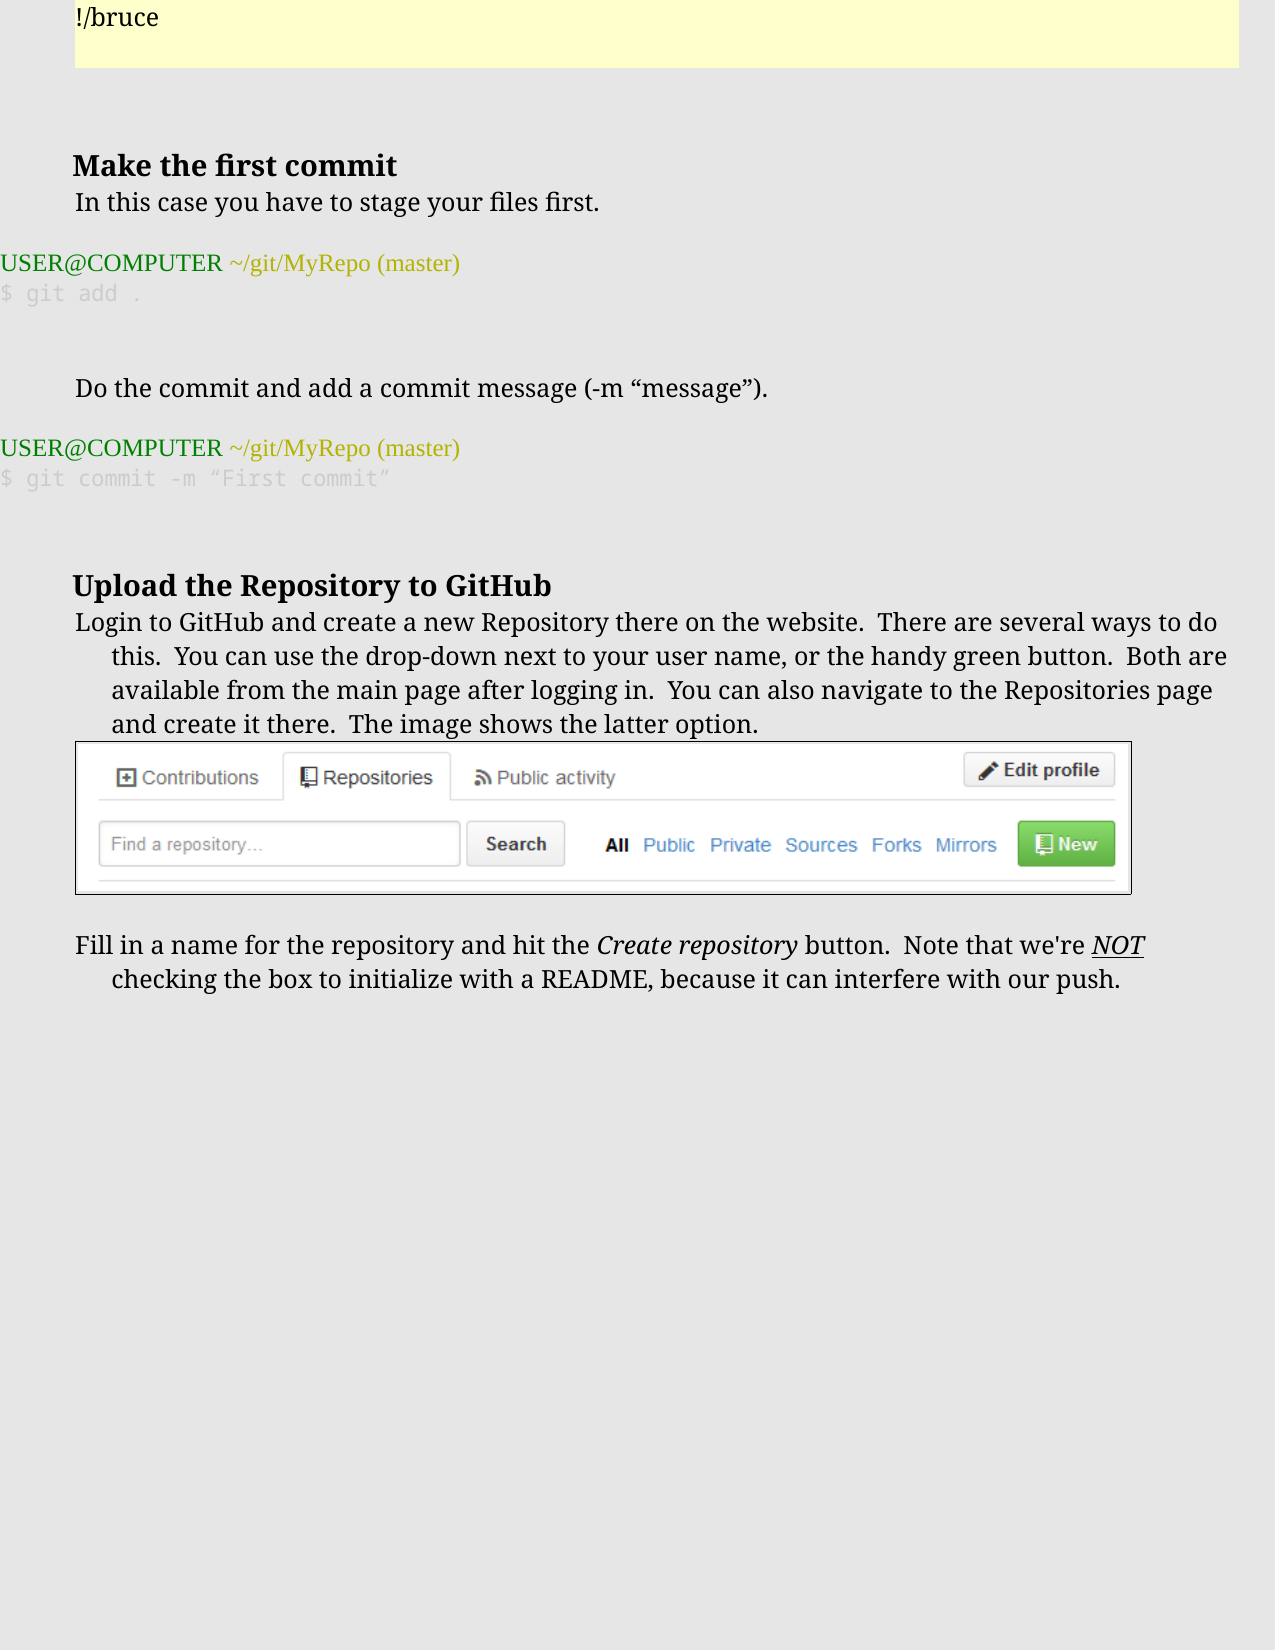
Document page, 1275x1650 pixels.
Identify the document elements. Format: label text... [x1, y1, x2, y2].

subtitle Upload the Repository to GitHub [72, 565, 1275, 605]
text $ git commit -m “First commit” [0, 462, 1275, 493]
subtitle Make the first commit [72, 145, 1275, 185]
text !/bruce [75, 0, 1239, 34]
text $ git add . [0, 276, 1275, 308]
text Fill in a name for the repository and hit the Create repository button. Note that we're NOT checking the box to initialize with a README, because it can interfere with our push. [75, 928, 1239, 996]
text USER@COMPUTER ~/git/MyRepo (master) [0, 433, 1275, 462]
text Do the commit and add a commit message (-m “message”). [75, 371, 1239, 404]
text In this case you have to stage your files first. [75, 185, 1239, 219]
text USER@COMPUTER ~/git/MyRepo (master) [0, 248, 1275, 276]
text Login to GitHub and create a new Repository there on the website. There are several ways to do this. You can use the drop-down next to your user name, or the handy green button. Both are available from the main page after logging in. You can also navigate to the Repositories page and create it there. The image shows the latter option. [75, 605, 1239, 741]
picture [78, 744, 1128, 891]
